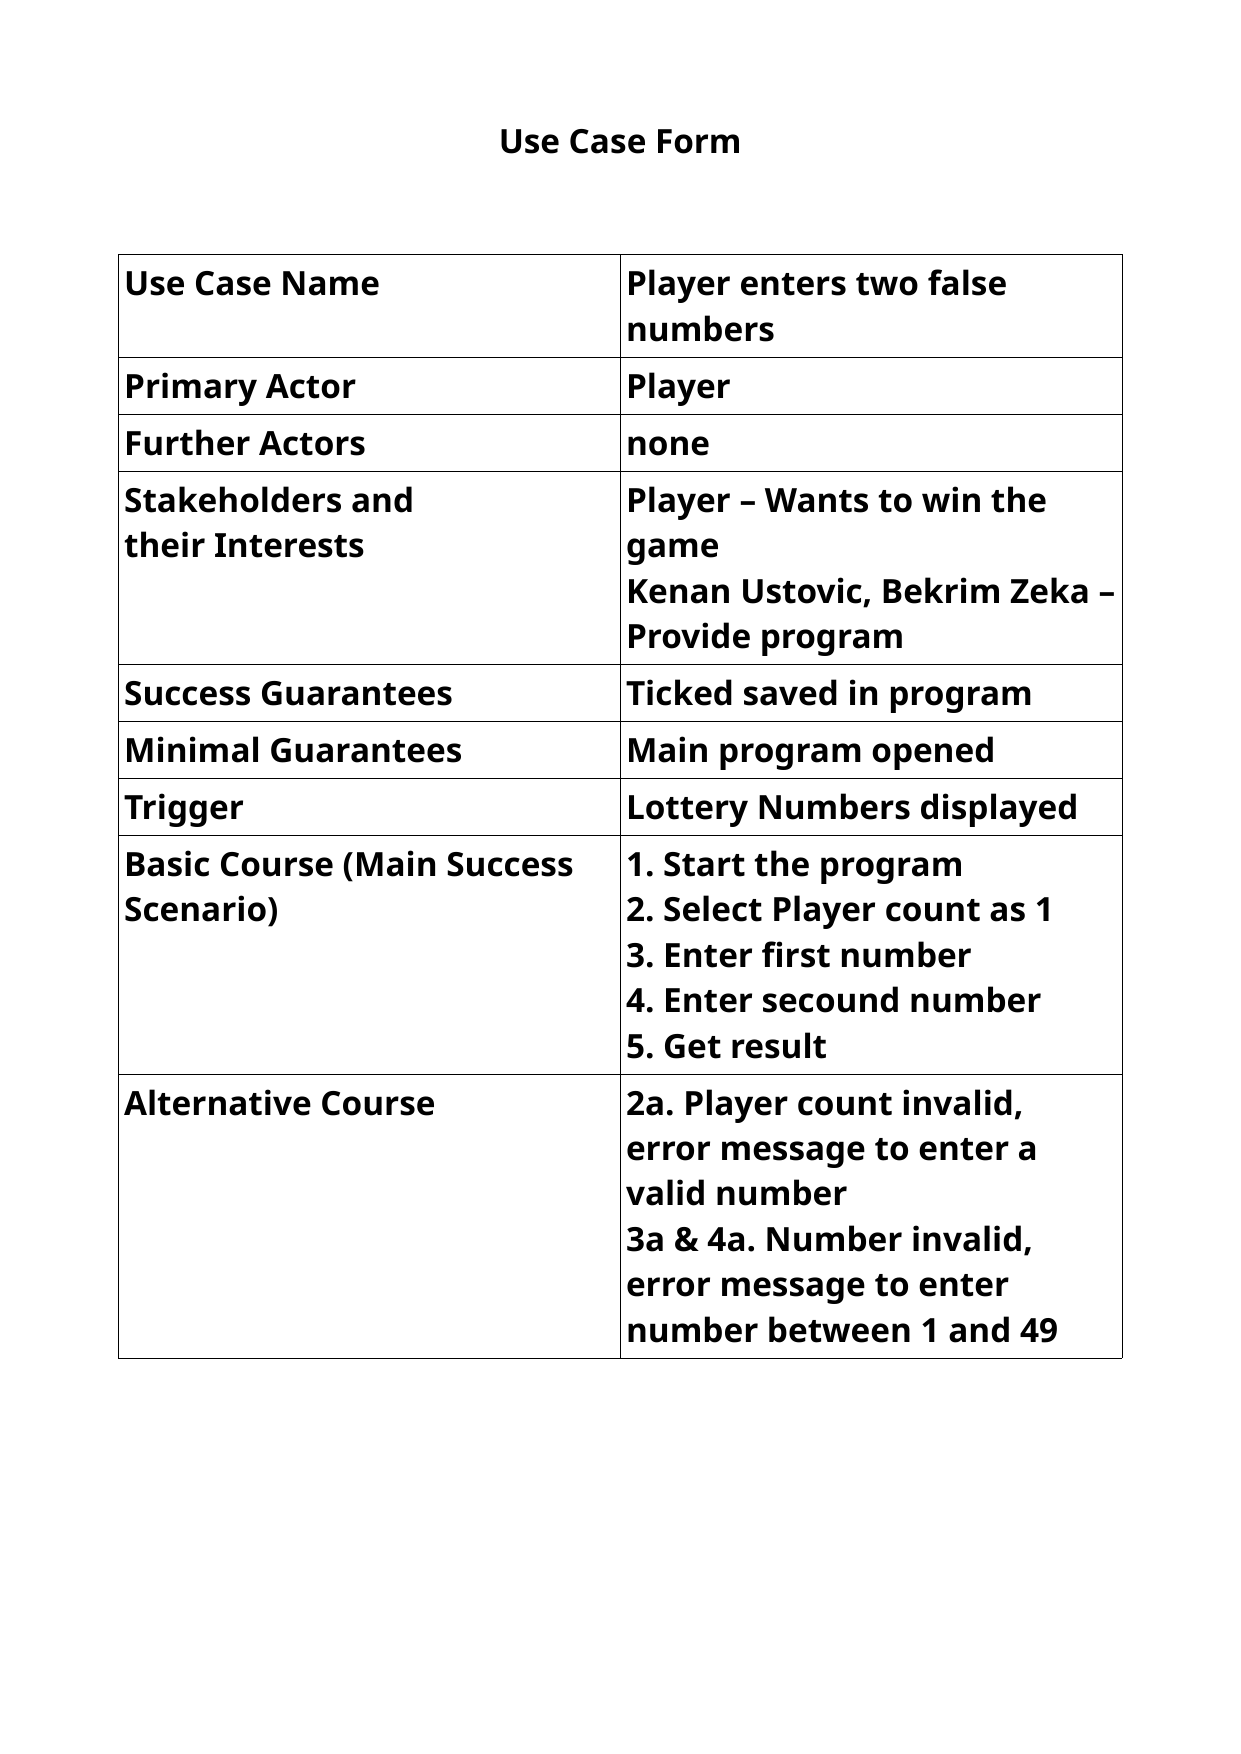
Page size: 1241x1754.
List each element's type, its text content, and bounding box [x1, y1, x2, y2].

table_cell none [621, 415, 1122, 471]
table_cell Stakeholders and their Interests [119, 472, 620, 664]
table_cell Success Guarantees [119, 665, 620, 721]
table_cell Minimal Guarantees [119, 722, 620, 778]
table_cell Trigger [119, 779, 620, 835]
table_cell Main program opened [621, 722, 1122, 778]
table_cell Lottery Numbers displayed [621, 779, 1122, 835]
table_cell Further Actors [119, 415, 620, 471]
table_cell Ticked saved in program [621, 665, 1122, 721]
table_header Use Case Name [119, 255, 620, 357]
table_cell 2a. Player count invalid, error message to enter a valid number 3a & 4a. Number invalid, error message to enter number between 1 and 49 [621, 1075, 1122, 1358]
table_cell Player [621, 358, 1122, 414]
table_cell Alternative Course [119, 1075, 620, 1358]
table_cell Basic Course (Main Success Scenario) [119, 836, 620, 1073]
table_header Player enters two false numbers [621, 255, 1122, 357]
table_cell Player – Wants to win the game Kenan Ustovic, Bekrim Zeka – Provide program [621, 472, 1122, 664]
text Use Case Form [118, 118, 1122, 163]
table_cell 1. Start the program 2. Select Player count as 1 3. Enter first number 4. Enter secound number 5. Get result [621, 836, 1122, 1073]
table_cell Primary Actor [119, 358, 620, 414]
